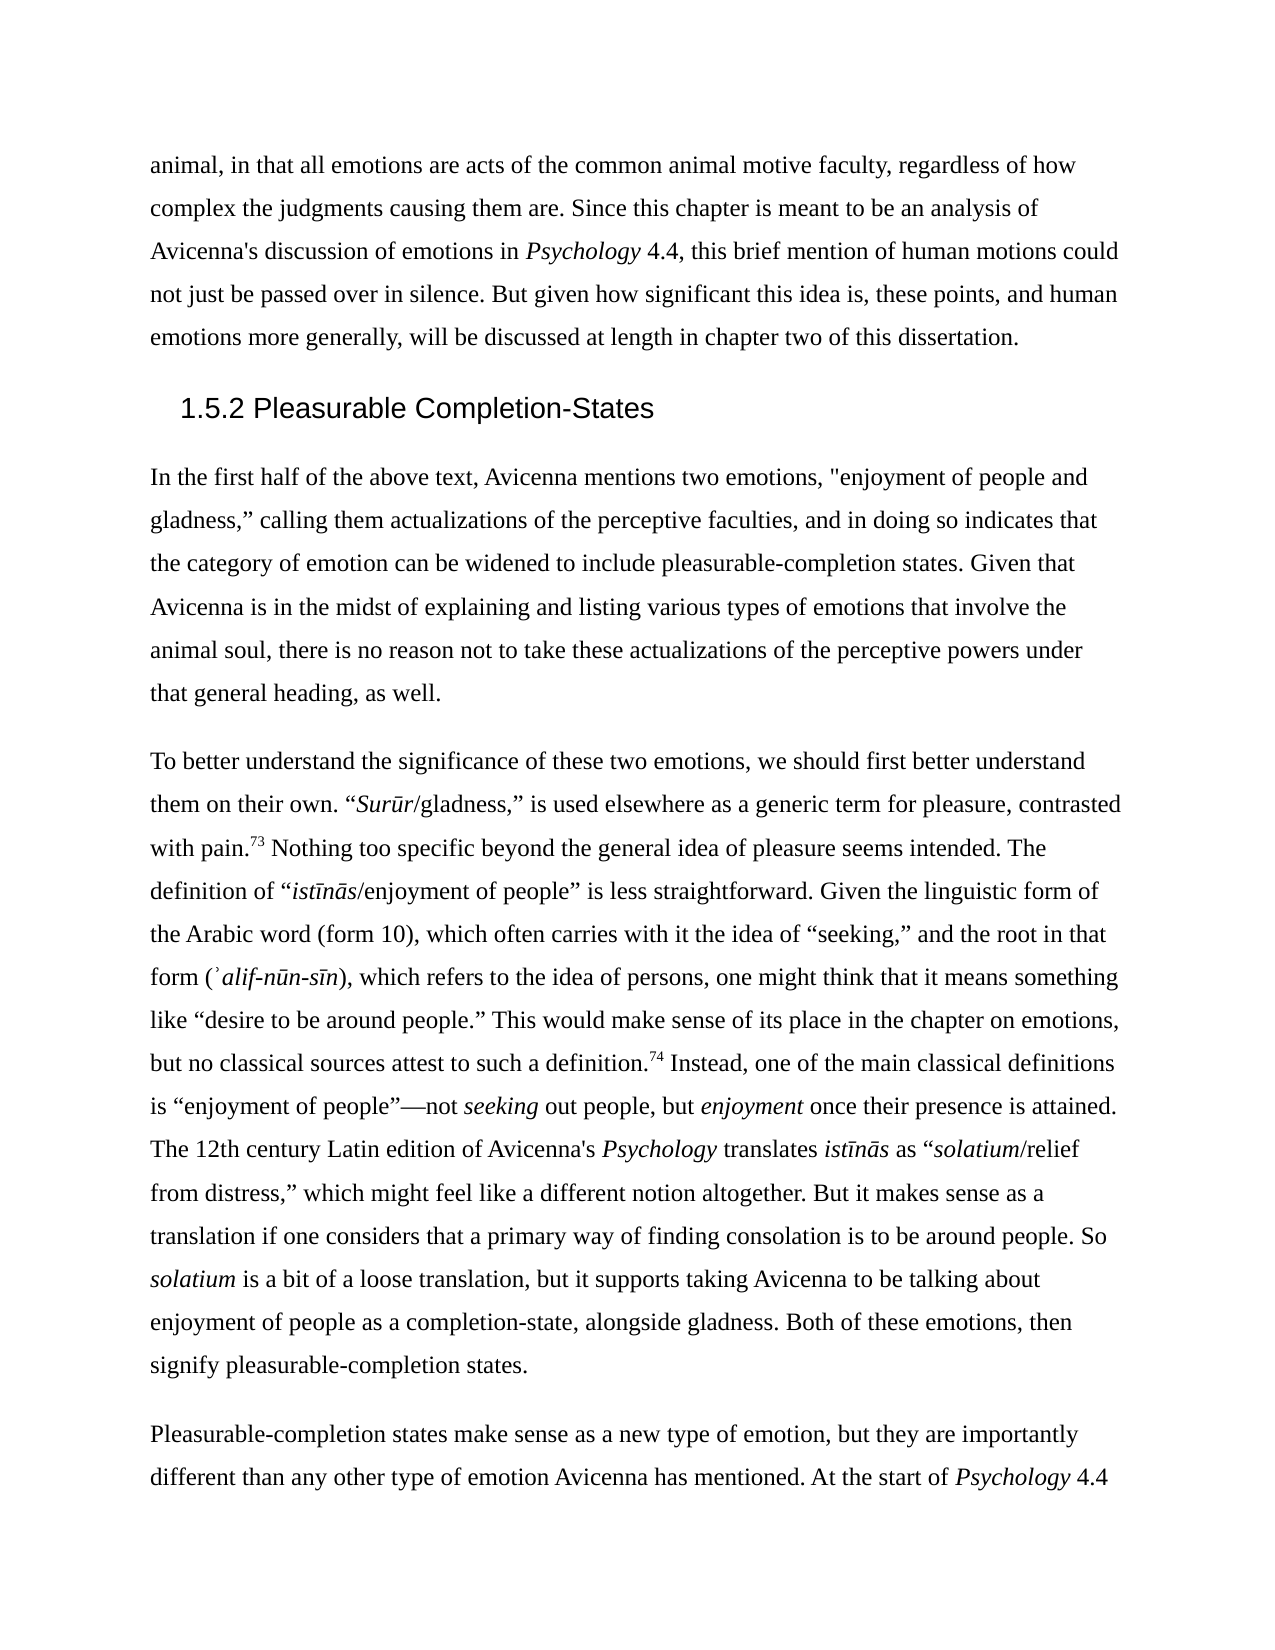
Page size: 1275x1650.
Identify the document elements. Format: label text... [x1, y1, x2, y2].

text To better understand the significance of these two emotions, we should first better understand them on their own. “Surūr/gladness,” is used elsewhere as a generic term for pleasure, contrasted with pain. Nothing too specific beyond the general idea of pleasure seems intended. The definition of “istīnās/enjoyment of people” is less straightforward. Given the linguistic form of the Arabic word (form 10), which often carries with it the idea of “seeking,” and the root in that form (ʾalif-nūn-sīn), which refers to the idea of persons, one might think that it means something like “desire to be around people.” This would make sense of its place in the chapter on emotions, but no classical sources attest to such a definition. Instead, one of the main classical definitions is “enjoyment of people”―not seeking out people, but enjoyment once their presence is attained. The 12th century Latin edition of Avicenna's Psychology translates istīnās as “solatium/relief from distress,” which might feel like a different notion altogether. But it makes sense as a translation if one considers that a primary way of finding consolation is to be around people. So solatium is a bit of a loose translation, but it supports taking Avicenna to be talking about enjoyment of people as a completion-state, alongside gladness. Both of these emotions, then signify pleasurable-completion states. [150, 746, 1125, 1379]
text Pleasurable-completion states make sense as a new type of emotion, but they are importantly different than any other type of emotion Avicenna has mentioned. At the start of Psychology 4.4 [150, 1419, 1125, 1491]
text In the first half of the above text, Avicenna mentions two emotions, "enjoyment of people and gladness,” calling them actualizations of the perceptive faculties, and in doing so indicates that the category of emotion can be widened to include pleasurable-completion states. Given that Avicenna is in the midst of explaining and listing various types of emotions that involve the animal soul, there is no reason not to take these actualizations of the perceptive powers under that general heading, as well. [150, 462, 1125, 707]
text animal, in that all emotions are acts of the common animal motive faculty, regardless of how complex the judgments causing them are. Since this chapter is meant to be an analysis of Avicenna's discussion of emotions in Psychology 4.4, this brief mention of human motions could not just be passed over in silence. But given how significant this idea is, these points, and human emotions more generally, will be discussed at length in chapter two of this dissertation. [150, 150, 1125, 351]
subtitle 1.5.2 Pleasurable Completion-States [180, 391, 1125, 425]
